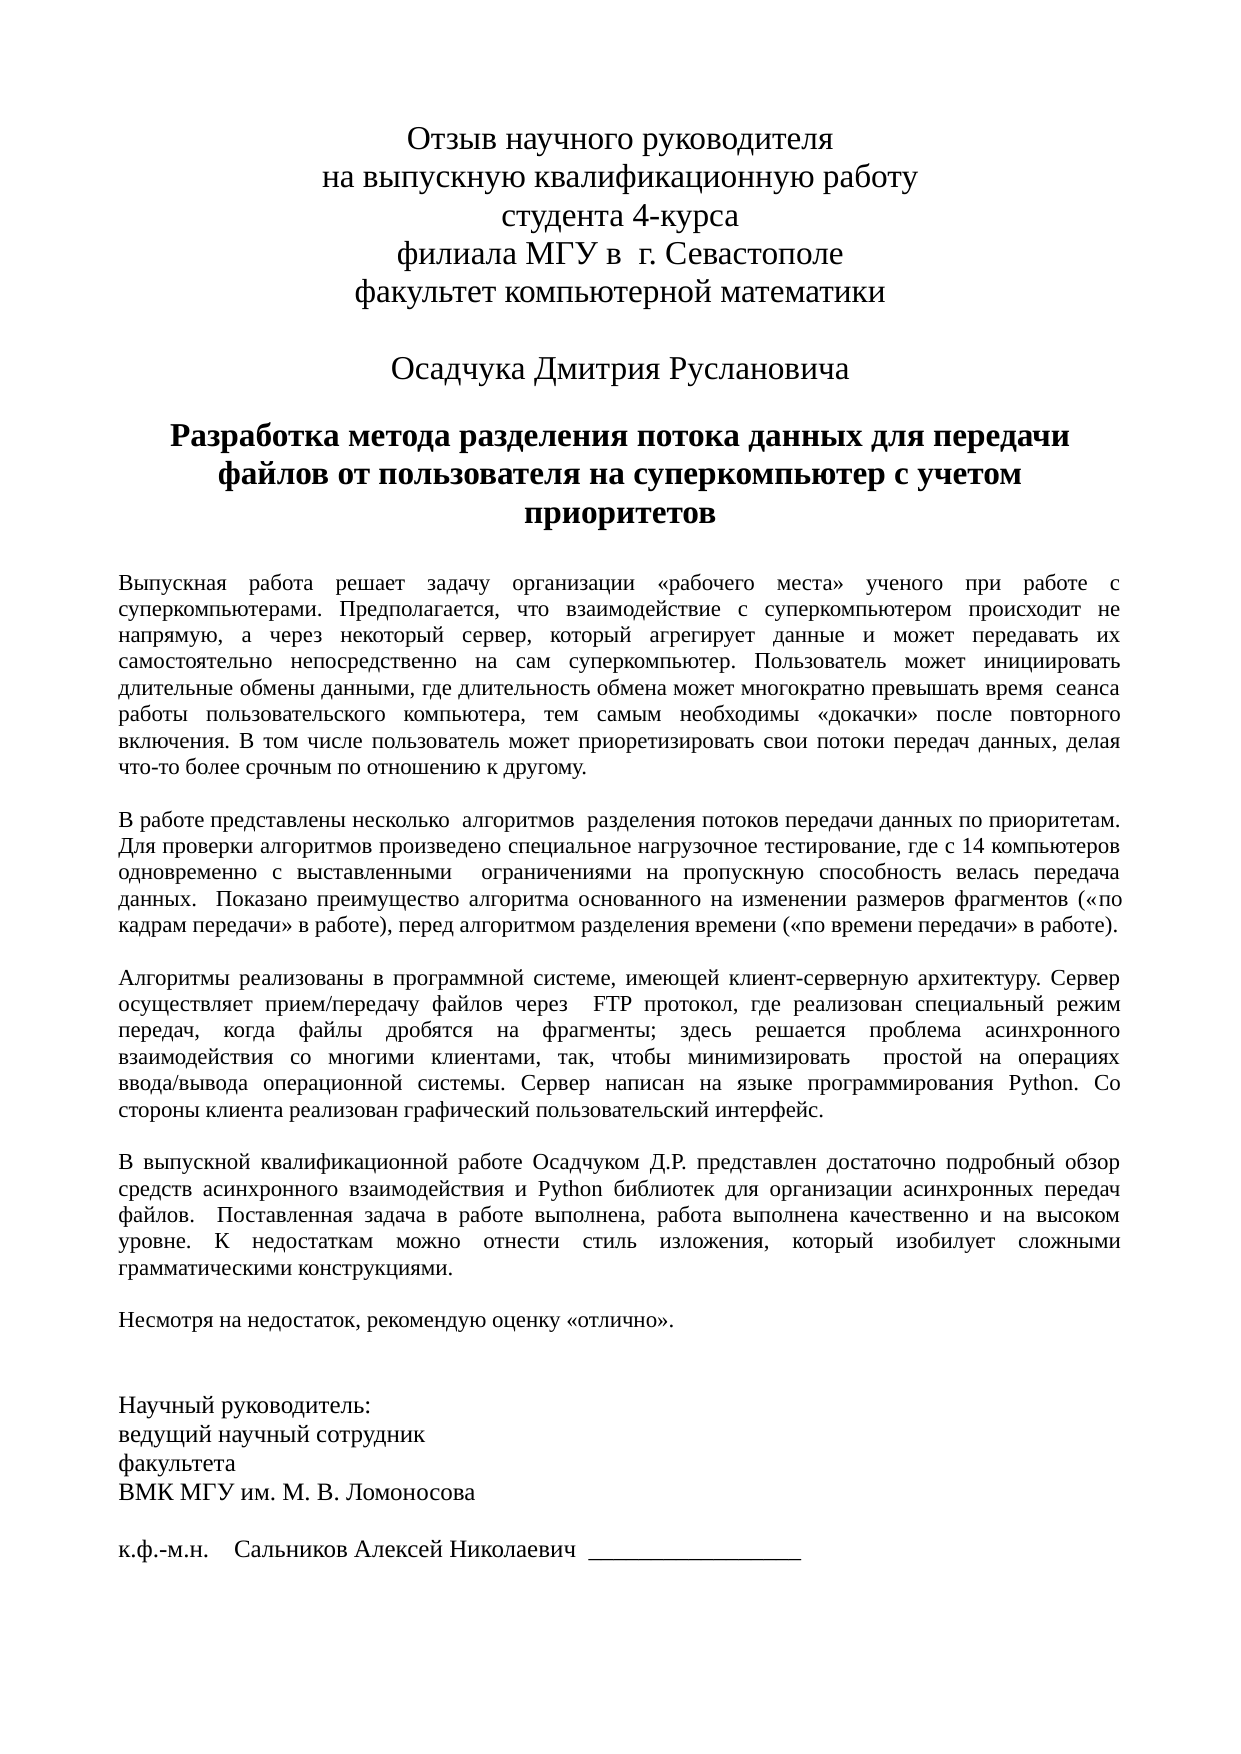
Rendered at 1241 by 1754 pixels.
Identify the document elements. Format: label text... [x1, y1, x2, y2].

text к.ф.-м.н. Сальников Алексей Николаевич _________________ [118, 1534, 1122, 1563]
text факультет компьютерной математики [118, 271, 1122, 310]
text на выпускную квалификационную работу [118, 156, 1122, 195]
text ведущий научный сотрудник [118, 1419, 1122, 1448]
text Разработка метода разделения потока данных для передачи файлов от пользователя на суперкомпьютер с учетом приоритетов [118, 415, 1122, 530]
text факультета [118, 1448, 1122, 1477]
text ВМК МГУ им. М. В. Ломоносова [118, 1477, 1122, 1505]
text студента 4-курса [118, 195, 1122, 233]
text Научный руководитель: [118, 1390, 1122, 1419]
text Осадчука Дмитрия Руслановича [118, 348, 1122, 386]
text В выпускной квалификационной работе Осадчуком Д.Р. представлен достаточно подробный обзор средств асинхронного взаимодействия и Python библиотек для организации асинхронных передач файлов. Поставленная задача в работе выполнена, работа выполнена качественно и на высоком уровне. К недостаткам можно отнести стиль изложения, который изобилует сложными грамматическими конструкциями. [118, 1148, 1122, 1280]
text филиала МГУ в г. Севастополе [118, 233, 1122, 271]
text Выпускная работа решает задачу организации «рабочего места» ученого при работе с суперкомпьютерами. Предполагается, что взаимодействие с суперкомпьютером происходит не напрямую, а через некоторый сервер, который агрегирует данные и может передавать их самостоятельно непосредственно на сам суперкомпьютер. Пользователь может инициировать длительные обмены данными, где длительность обмена может многократно превышать время сеанса работы пользовательского компьютера, тем самым необходимы «докачки» после повторного включения. В том числе пользователь может приоретизировать свои потоки передач данных, делая что-то более срочным по отношению к другому. [118, 568, 1122, 779]
text Несмотря на недостаток, рекомендую оценку «отлично». [118, 1306, 1122, 1333]
text В работе представлены несколько алгоритмов разделения потоков передачи данных по приоритетам. Для проверки алгоритмов произведено специальное нагрузочное тестирование, где с 14 компьютеров одновременно с выставленными ограничениями на пропускную способность велась передача данных. Показано преимущество алгоритма основанного на изменении размеров фрагментов («по кадрам передачи» в работе), перед алгоритмом разделения времени («по времени передачи» в работе). [118, 806, 1122, 937]
text Алгоритмы реализованы в программной системе, имеющей клиент-серверную архитектуру. Сервер осуществляет прием/передачу файлов через FTP протокол, где реализован специальный режим передач, когда файлы дробятся на фрагменты; здесь решается проблема асинхронного взаимодействия со многими клиентами, так, чтобы минимизировать простой на операциях ввода/вывода операционной системы. Сервер написан на языке программирования Python. Со стороны клиента реализован графический пользовательский интерфейс. [118, 964, 1122, 1122]
text Отзыв научного руководителя [118, 118, 1122, 156]
